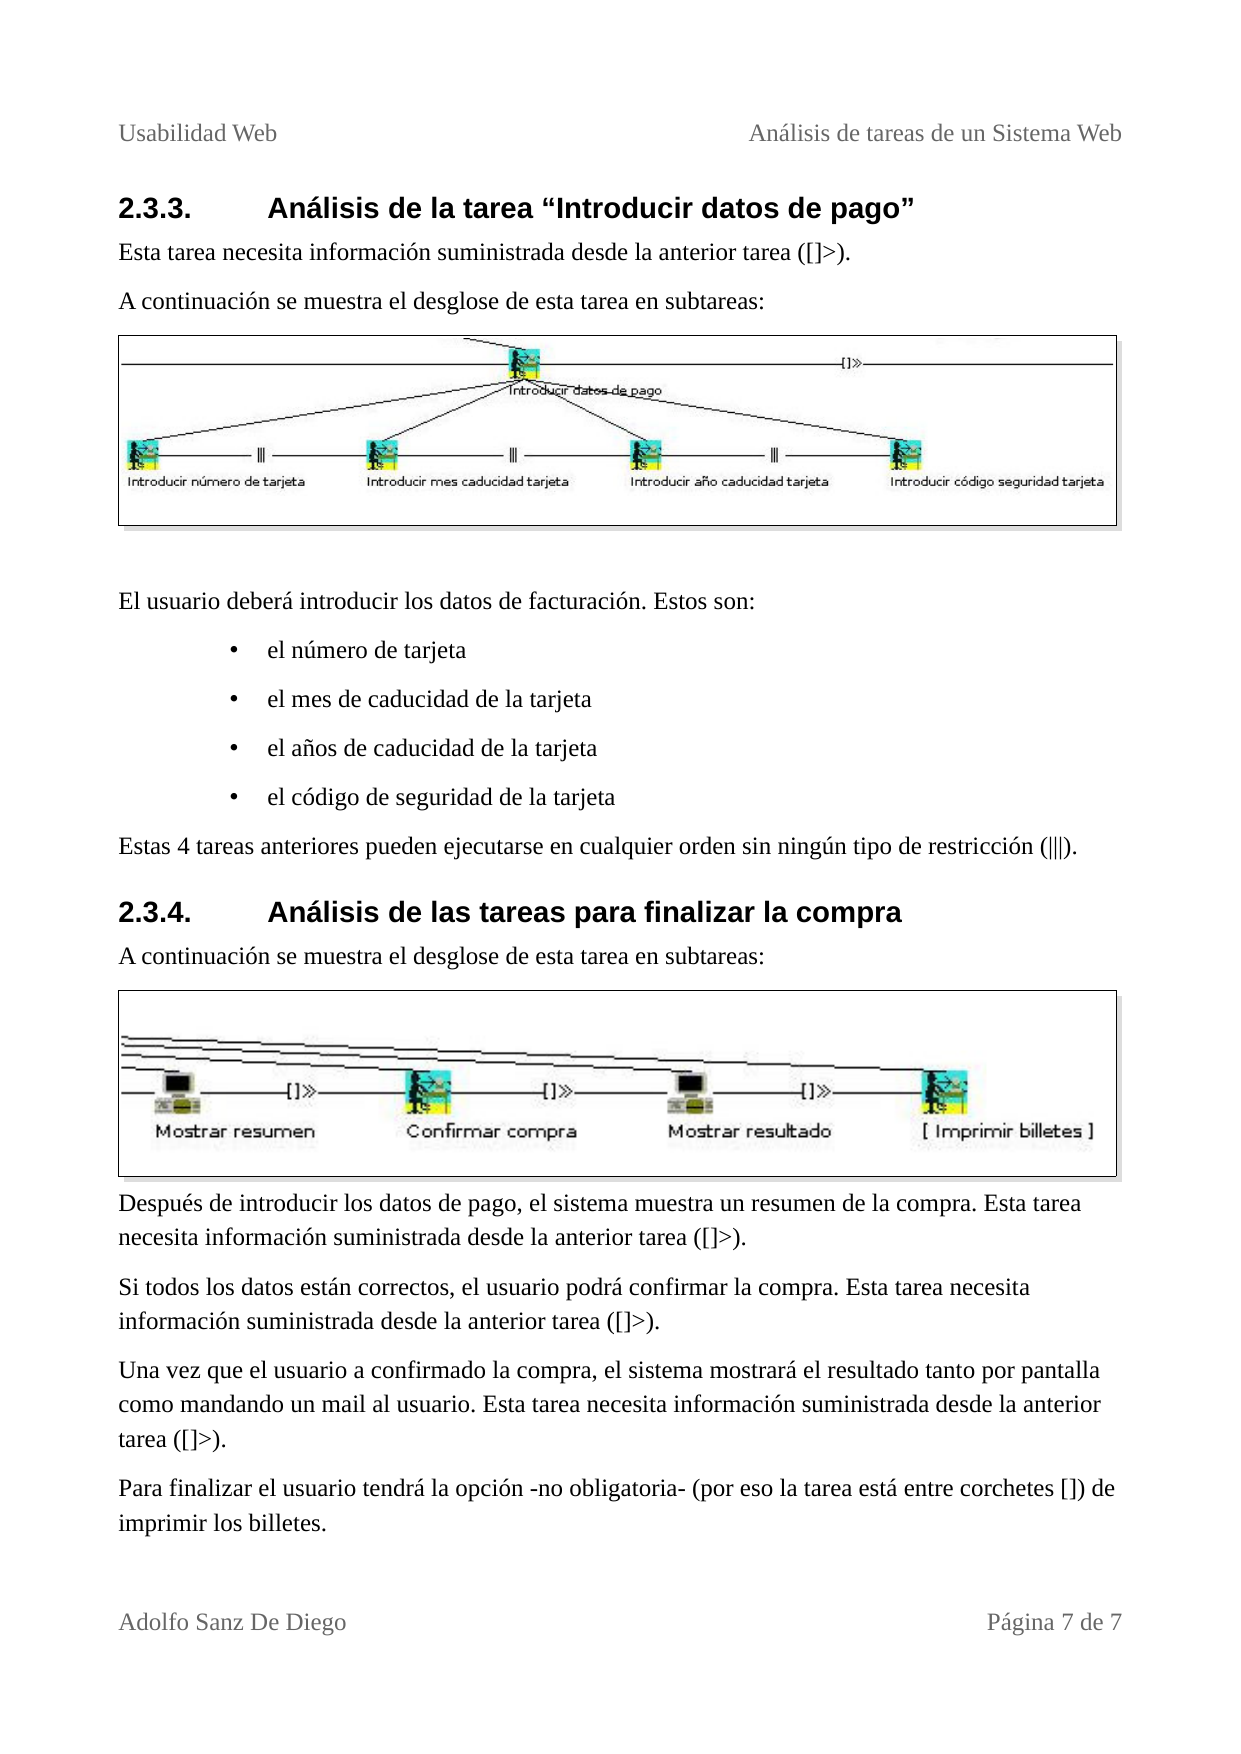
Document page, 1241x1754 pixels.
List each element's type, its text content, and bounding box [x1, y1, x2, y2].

picture [121, 338, 1114, 523]
text A continuación se muestra el desglose de esta tarea en subtareas: [118, 941, 1122, 970]
text Después de introducir los datos de pago, el sistema muestra un resumen de la compra. Esta tarea necesita información suministrada desde la anterior tarea ([]>). [118, 1177, 1122, 1251]
text Para finalizar el usuario tendrá la opción -no obligatoria- (por eso la tarea está entre corchetes []) de imprimir los billetes. [118, 1473, 1122, 1536]
text Esta tarea necesita información suministrada desde la anterior tarea ([]>). [118, 237, 1122, 266]
subtitle Análisis de la tarea “Introducir datos de pago” [118, 191, 1122, 225]
list el mes de caducidad de la tarjeta [229, 684, 1122, 713]
text Si todos los datos están correctos, el usuario podrá confirmar la compra. Esta tarea necesita información suministrada desde la anterior tarea ([]>). [118, 1272, 1122, 1335]
text A continuación se muestra el desglose de esta tarea en subtareas: [118, 286, 1122, 315]
text Una vez que el usuario a confirmado la compra, el sistema mostrará el resultado tanto por pantalla como mandando un mail al usuario. Esta tarea necesita información suministrada desde la anterior tarea ([]>). [118, 1355, 1122, 1453]
list el código de seguridad de la tarjeta [229, 782, 1122, 811]
picture [121, 993, 1114, 1174]
text Estas 4 tareas anteriores pueden ejecutarse en cualquier orden sin ningún tipo de restricción (|||). [118, 831, 1122, 860]
list el años de caducidad de la tarjeta [229, 733, 1122, 762]
text El usuario deberá introducir los datos de facturación. Estos son: [118, 586, 1122, 615]
list el número de tarjeta [229, 635, 1122, 664]
subtitle Análisis de las tareas para finalizar la compra [118, 895, 1122, 929]
